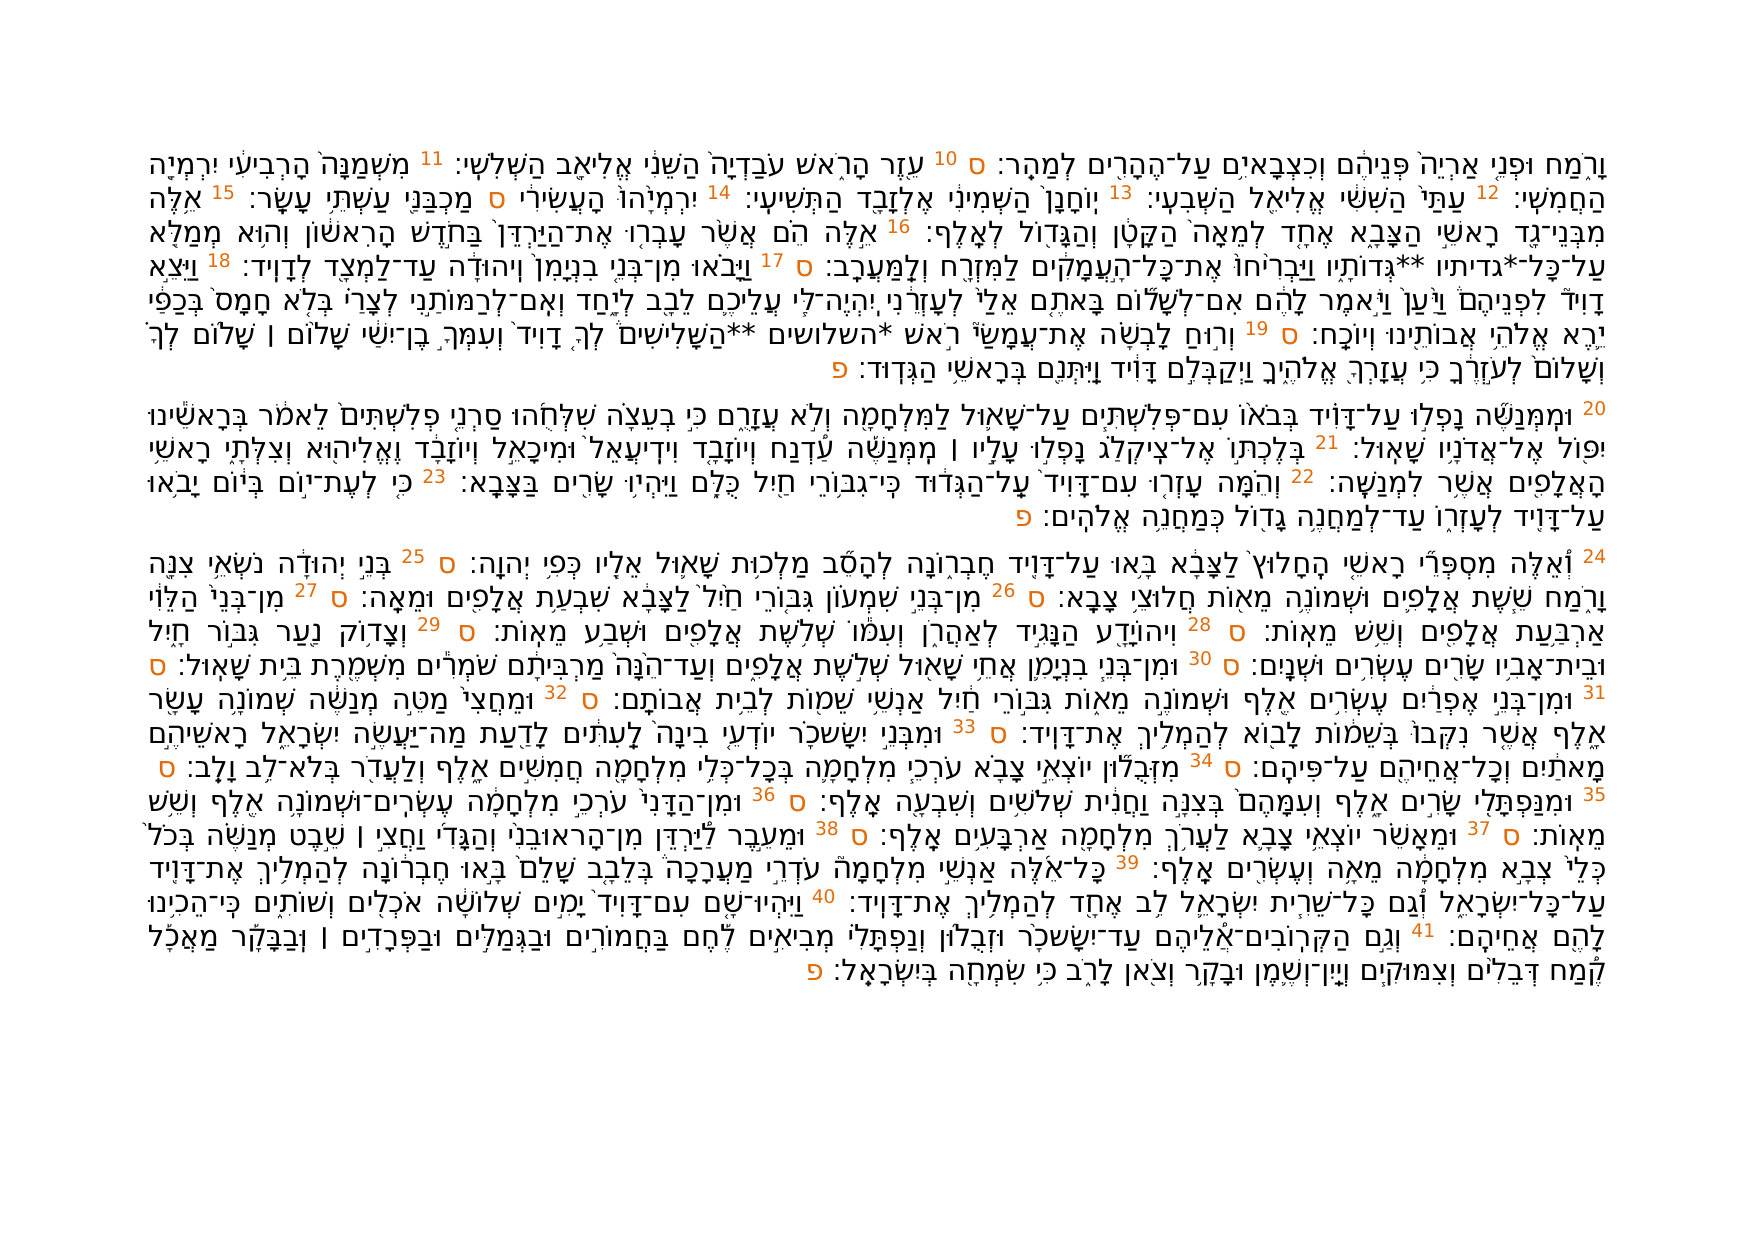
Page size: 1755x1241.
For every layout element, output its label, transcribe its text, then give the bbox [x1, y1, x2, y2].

text 24 וְ֠אֵלֶּה מִסְפְּרֵ֞י רָאשֵׁ֤י הֶֽחָלוּץ֙ לַצָּבָ֔א בָּ֥אוּ עַל־דָּוִ֖יד חֶבְר֑וֹנָה לְהָסֵ֞ב מַלְכ֥וּת שָׁא֛וּל אֵלָ֖יו כְּפִ֥י יְהוָֽה׃ ס ‬‬25 בְּנֵ֣י יְהוּדָ֔ה נֹשְׂאֵ֥י צִנָּ֖ה וָרֹ֑מַח שֵׁ֧שֶׁת אֲלָפִ֛ים וּשְׁמוֹנֶ֥ה מֵא֖וֹת חֲלוּצֵ֥י צָבָֽא׃ ס ‬‬26 מִן־בְּנֵ֣י שִׁמְע֗וֹן גִּבּ֤וֹרֵי חַ֙יִל֙ לַצָּבָ֔א שִׁבְעַ֥ת אֲלָפִ֖ים וּמֵאָֽה׃ ס ‬‬27 מִן־בְּנֵי֙ הַלֵּוִ֔י אַרְבַּ֥עַת אֲלָפִ֖ים וְשֵׁ֥שׁ מֵאֽוֹת׃ ס ‬‬28 וִיהוֹיָדָ֖ע הַנָּגִ֣יד לְאַהֲרֹ֑ן וְעִמּ֕וֹ שְׁלֹ֥שֶׁת אֲלָפִ֖ים וּשְׁבַ֥ע מֵאֽוֹת׃ ס ‬‬29 וְצָד֥וֹק נַ֖עַר גִּבּ֣וֹר חָ֑יִל וּבֵית־אָבִ֥יו שָׂרִ֖ים עֶשְׂרִ֥ים וּשְׁנָֽיִם׃ ס ‬‬30 וּמִן־בְּנֵ֧י בִנְיָמִ֛ן אֲחֵ֥י שָׁא֖וּל שְׁלֹ֣שֶׁת אֲלָפִ֑ים וְעַד־הֵ֙נָּה֙ מַרְבִּיתָ֔ם שֹׁמְרִ֕ים מִשְׁמֶ֖רֶת בֵּ֥ית שָׁאֽוּל׃ ס ‬‬31 וּמִן־בְּנֵ֣י אֶפְרַ֔יִם עֶשְׂרִ֥ים אֶ֖לֶף וּשְׁמוֹנֶ֣ה מֵא֑וֹת גִּבּ֣וֹרֵי חַ֔יִל אַנְשֵׁ֥י שֵׁמ֖וֹת לְבֵ֥ית אֲבוֹתָֽם׃ ס ‬‬32 וּמֵחֲצִי֙ מַטֵּ֣ה מְנַשֶּׁ֔ה שְׁמוֹנָ֥ה עָשָׂ֖ר אָ֑לֶף אֲשֶׁ֤ר נִקְּבוּ֙ בְּשֵׁמ֔וֹת לָב֖וֹא לְהַמְלִ֥יךְ אֶת־דָּוִֽיד׃ ס ‬‬33 וּמִבְּנֵ֣י יִשָּׂשכָ֗ר יוֹדְעֵ֤י בִינָה֙ לַֽעִתִּ֔ים לָדַ֖עַת מַה־יַּעֲשֶׂ֣ה יִשְׂרָאֵ֑ל רָאשֵׁיהֶ֣ם מָאתַ֔יִם וְכָל־אֲחֵיהֶ֖ם עַל־פִּיהֶֽם׃ ס ‬‬34 מִזְּבֻל֞וּן יוֹצְאֵ֣י צָבָ֗א עֹרְכֵ֧י מִלְחָמָ֛ה בְּכָל־כְּלֵ֥י מִלְחָמָ֖ה חֲמִשִּׁ֣ים אָ֑לֶף וְלַעֲדֹ֖ר בְּלֹא־לֵ֥ב וָלֵֽב׃ ס ‬‬35 וּמִנַּפְתָּלִ֖י שָׂרִ֣ים אָ֑לֶף וְעִמָּהֶם֙ בְּצִנָּ֣ה וַחֲנִ֔ית שְׁלֹשִׁ֥ים וְשִׁבְעָ֖ה אָֽלֶף׃ ס ‬‬36 וּמִן־הַדָּנִי֙ עֹרְכֵ֣י מִלְחָמָ֔ה עֶשְׂרִֽים־וּשְׁמוֹנָ֥ה אֶ֖לֶף וְשֵׁ֥שׁ מֵאֽוֹת׃ ס ‬‬37 וּמֵאָשֵׁ֗ר יוֹצְאֵ֥י צָבָ֛א לַעֲרֹ֥ךְ מִלְחָמָ֖ה אַרְבָּעִ֥ים אָֽלֶף׃ ס ‬‬38 וּמֵעֵ֣בֶר לַ֠יַּרְדֵּן מִן־הָראוּבֵנִ֨י וְהַגָּדִ֜י וַחֲצִ֣י ׀ שֵׁ֣בֶט מְנַשֶּׁ֗ה בְּכֹל֙ כְּלֵי֙ צְבָ֣א מִלְחָמָ֔ה מֵאָ֥ה וְעֶשְׂרִ֖ים אָֽלֶף׃ ‬‬39 כָּל־אֵ֜לֶּה אַנְשֵׁ֣י מִלְחָמָה֮ עֹדְרֵ֣י מַעֲרָכָה֒ בְּלֵבָ֤ב שָׁלֵם֙ בָּ֣אוּ חֶבְר֔וֹנָה לְהַמְלִ֥יךְ אֶת־דָּוִ֖יד עַל־כָּל־יִשְׂרָאֵ֑ל וְ֠גַם כָּל־שֵׁרִ֧ית יִשְׂרָאֵ֛ל לֵ֥ב אֶחָ֖ד לְהַמְלִ֥יךְ אֶת־דָּוִֽיד׃ ‬‬40 וַיִּהְיוּ־שָׁ֤ם עִם־דָּוִיד֙ יָמִ֣ים שְׁלוֹשָׁ֔ה אֹכְלִ֖ים וְשׁוֹתִ֑ים כִּֽי־הֵכִ֥ינוּ לָהֶ֖ם אֲחֵיהֶֽם׃ ‬‬41 וְגַ֣ם הַקְּרֽוֹבִים־אֲ֠לֵיהֶם עַד־יִשָׂשכָ֨ר וּזְבֻל֜וּן וְנַפְתָּלִ֗י מְבִיאִ֣ים לֶ֡חֶם בַּחֲמוֹרִ֣ים וּבַגְּמַלִּ֣ים וּבַפְּרָדִ֣ים ׀ וּֽבַבָּקָ֡ר מַאֲכָ֡ל קֶ֠מַח דְּבֵלִ֨ים וְצִמּוּקִ֧ים וְיַֽיִן־וְשֶׁ֛מֶן וּבָקָ֥ר וְצֹ֖אן לָרֹ֑ב כִּ֥י שִׂמְחָ֖ה בְּיִשְׂרָאֵֽל׃ פ ‬‬‬‬‬‬‬‬‬‬‬‬‬‬‬‬‬‬‬‬ [148, 546, 1606, 988]
text 1 וְאֵ֗לֶּה הַבָּאִ֤ים אֶל־דָּוִיד֙ לְצִ֣יקְלַ֔ג ע֣וֹד עָצ֔וּר מִפְּנֵ֖י שָׁא֣וּל בֶּן־קִ֑ישׁ וְהֵ֙מָּה֙ בַּגִּבּוֹרִ֔ים עֹזְרֵ֖י הַמִּלְחָמָֽה׃ ‬‬‬2 נֹ֣שְׁקֵי קֶ֗שֶׁת מַיְמִינִ֤ים וּמַשְׂמִאלִים֙ בָּֽאֲבָנִ֔ים וּבַחִצִּ֖ים בַּקָּ֑שֶׁת מֵאֲחֵ֥י שָׁא֖וּל מִבִּנְיָמִֽן׃ ‬‬3 הָרֹ֨אשׁ אֲחִיעֶ֜זֶר וְיוֹאָ֗שׁ בְּנֵי֙ הַשְּׁמָעָ֣ה הַגִּבְעָתִ֔י *ויזואל **וִיזִיאֵ֥ל וָפֶ֖לֶט בְּנֵ֣י עַזְמָ֑וֶת וּבְרָכָ֕ה וְיֵה֖וּא הָעֲנְּתֹתִֽי׃ ‬‬4 וְיִֽשְׁמַֽעְיָ֧ה הַגִּבְעוֹנִ֛י גִּבּ֥וֹר בַּשְּׁלֹשִׁ֖ים וְעַל־הַשְּׁלֹשִֽׁים׃ ‬‬5 וְיִרְמְיָ֤ה וְיַחֲזִיאֵל֙ וְי֣וֹחָנָ֔ן וְיוֹזָבָ֖ד הַגְּדֵרָתִֽי׃ ‬‬6 אֶלְעוּזַ֤י וִירִימוֹת֙ וּבְעַלְיָ֣ה וּשְׁמַרְיָ֔הוּ וּשְׁפַטְיָ֖הוּ *החריפי **הַחֲרוּפִֽי׃ ‬‬7 אֶלְקָנָ֡ה וְ֠יִשִׁיָּהוּ וַעֲזַרְאֵ֧ל וְיוֹעֶ֛זֶר וְיָשָׁבְעָ֖ם הַקָּרְחִֽים׃ ‬‬8 וְיוֹעֵאלָ֧ה וּזְבַדְיָ֛ה בְּנֵ֥י יְרֹחָ֖ם מִן־הַגְּדֽוֹר׃ ‬‬9 וּמִן־הַגָּדִ֡י נִבְדְּל֣וּ אֶל־דָּוִיד֩ לַמְצַ֨ד מִדְבָּ֜רָה גִּבֹּרֵ֣י הַחַ֗יִל אַנְשֵׁ֤י צָבָא֙ לַמִּלְחָמָ֔ה עֹרְכֵ֥י צִנָּ֖ה וָרֹ֑מַח וּפְנֵ֤י אַרְיֵה֙ פְּנֵיהֶ֔ם וְכִצְבָאיִ֥ם עַל־הֶהָרִ֖ים לְמַהֵֽר׃ ס ‬‬10 עֵ֖זֶר הָרֹ֑אשׁ עֹבַדְיָה֙ הַשֵּׁנִ֔י אֱלִיאָ֖ב הַשְּׁלִשִֽׁי׃ ‬‬11 מִשְׁמַנָּה֙ הָרְבִיעִ֔י יִרְמְיָ֖ה הַחֲמִשִֽׁי׃ ‬‬12 עַתַּי֙ הַשִּׁשִּׁ֔י אֱלִיאֵ֖ל הַשְּׁבִעִֽי׃ ‬‬13 יֽוֹחָנָן֙ הַשְּׁמִינִ֔י אֶלְזָבָ֖ד הַתְּשִׁיעִֽי׃ ‬‬14 יִרְמְיָ֙הוּ֙ הָעֲשִׂירִ֔י ס מַכְבַּנַּ֖י עַשְׁתֵּ֥י עָשָֽׂר׃ ‬‬15 אֵ֥לֶּה מִבְּנֵי־גָ֖ד רָאשֵׁ֣י הַצָּבָ֑א אֶחָ֤ד לְמֵאָה֙ הַקָּטָ֔ן וְהַגָּד֖וֹל לְאָֽלֶף׃ ‬‬16 אֵ֣לֶּה הֵ֗ם אֲשֶׁ֨ר עָבְר֤וּ אֶת־הַיַּרְדֵּן֙ בַּחֹ֣דֶשׁ הָרִאשׁ֔וֹן וְה֥וּא מְמַלֵּ֖א עַל־כָּל־*גדיתיו **גְּדוֹתָ֑יו וַיַּבְרִ֙יחוּ֙ אֶת־כָּל־הָ֣עֲמָקִ֔ים לַמִּזְרָ֖ח וְלַֽמַּעֲרָֽב׃ ס ‬‬17 וַיָּבֹ֗אוּ מִן־בְּנֵ֤י בִנְיָמִן֙ וִֽיהוּדָ֔ה עַד־לַמְצָ֖ד לְדָוִֽיד׃ ‬‬18 וַיֵּצֵ֣א דָוִיד֮ לִפְנֵיהֶם֒ וַיַּ֙עַן֙ וַיֹּ֣אמֶר לָהֶ֔ם אִם־לְשָׁל֞וֹם בָּאתֶ֤ם אֵלַי֙ לְעָזְרֵ֔נִי יִֽהְיֶה־לִּ֧י עֲלֵיכֶ֛ם לֵבָ֖ב לְיָ֑חַד וְאִֽם־לְרַמּוֹתַ֣נִי לְצָרַ֗י בְּלֹ֤א חָמָס֙ בְּכַפַּ֔י יֵ֛רֶא אֱלֹהֵ֥י אֲבוֹתֵ֖ינוּ וְיוֹכַֽח׃ ס ‬‬19 וְר֣וּחַ לָבְשָׁ֗ה אֶת־עֲמָשַׂי֮ רֹ֣אשׁ *השלושים **הַשָּׁלִישִׁים֒ לְךָ֤ דָוִיד֙ וְעִמְּךָ֣ בֶן־יִשַׁ֔י שָׁל֨וֹם ׀ שָׁל֜וֹם לְךָ֗ וְשָׁלוֹם֙ לְעֹ֣זְרֶ֔ךָ כִּ֥י עֲזָרְךָ֖ אֱלֹהֶ֑יךָ וַיְקַבְּלֵ֣ם דָּוִ֔יד וַֽיִּתְּנֵ֖ם בְּרָאשֵׁ֥י הַגְּדֽוּד׃ פ ‬‬‬‬‬‬‬‬‬‬‬‬‬‬‬‬‬‬‬‬ [148, 148, 1606, 385]
text 20 וּמִֽמְּנַשֶּׁ֞ה נָפְל֣וּ עַל־דָּוִ֗יד בְּבֹא֨וֹ עִם־פְּלִשְׁתִּ֧ים עַל־שָׁא֛וּל לַמִּלְחָמָ֖ה וְלֹ֣א עֲזָרֻ֑ם כִּ֣י בְעֵצָ֗ה שִׁלְּחֻ֜הוּ סַרְנֵ֤י פְלִשְׁתִּים֙ לֵאמֹ֔ר בְּרָאשֵׁ֕ינוּ יִפּ֖וֹל אֶל־אֲדֹנָ֥יו שָׁאֽוּל׃ ‬‬21 בְּלֶכְתּ֣וֹ אֶל־צִֽיקְלַ֗ג נָפְל֣וּ עָלָ֣יו ׀ מִֽמְּנַשֶּׁ֡ה עַ֠דְנַח וְיוֹזָבָ֤ד וִידִֽיעֲאֵל֙ וּמִיכָאֵ֣ל וְיוֹזָבָ֔ד וֶאֱלִיה֖וּא וְצִלְּתָ֑י רָאשֵׁ֥י הָאֲלָפִ֖ים אֲשֶׁ֥ר לִמְנַשֶּֽׁה׃ ‬‬22 וְהֵ֗מָּה עָזְר֤וּ עִם־דָּוִיד֙ עַֽל־הַגְּד֔וּד כִּֽי־גִבּ֥וֹרֵי חַ֖יִל כֻּלָּ֑ם וַיִּהְי֥וּ שָׂרִ֖ים בַּצָּבָֽא׃ ‬‬23 כִּ֚י לְעֶת־י֣וֹם בְּי֔וֹם יָבֹ֥אוּ עַל־דָּוִ֖יד לְעָזְר֑וֹ עַד־לְמַחֲנֶ֥ה גָד֖וֹל כְּמַחֲנֵ֥ה אֱלֹהִֽים׃ פ ‬‬‬‬‬‬ [148, 398, 1606, 534]
